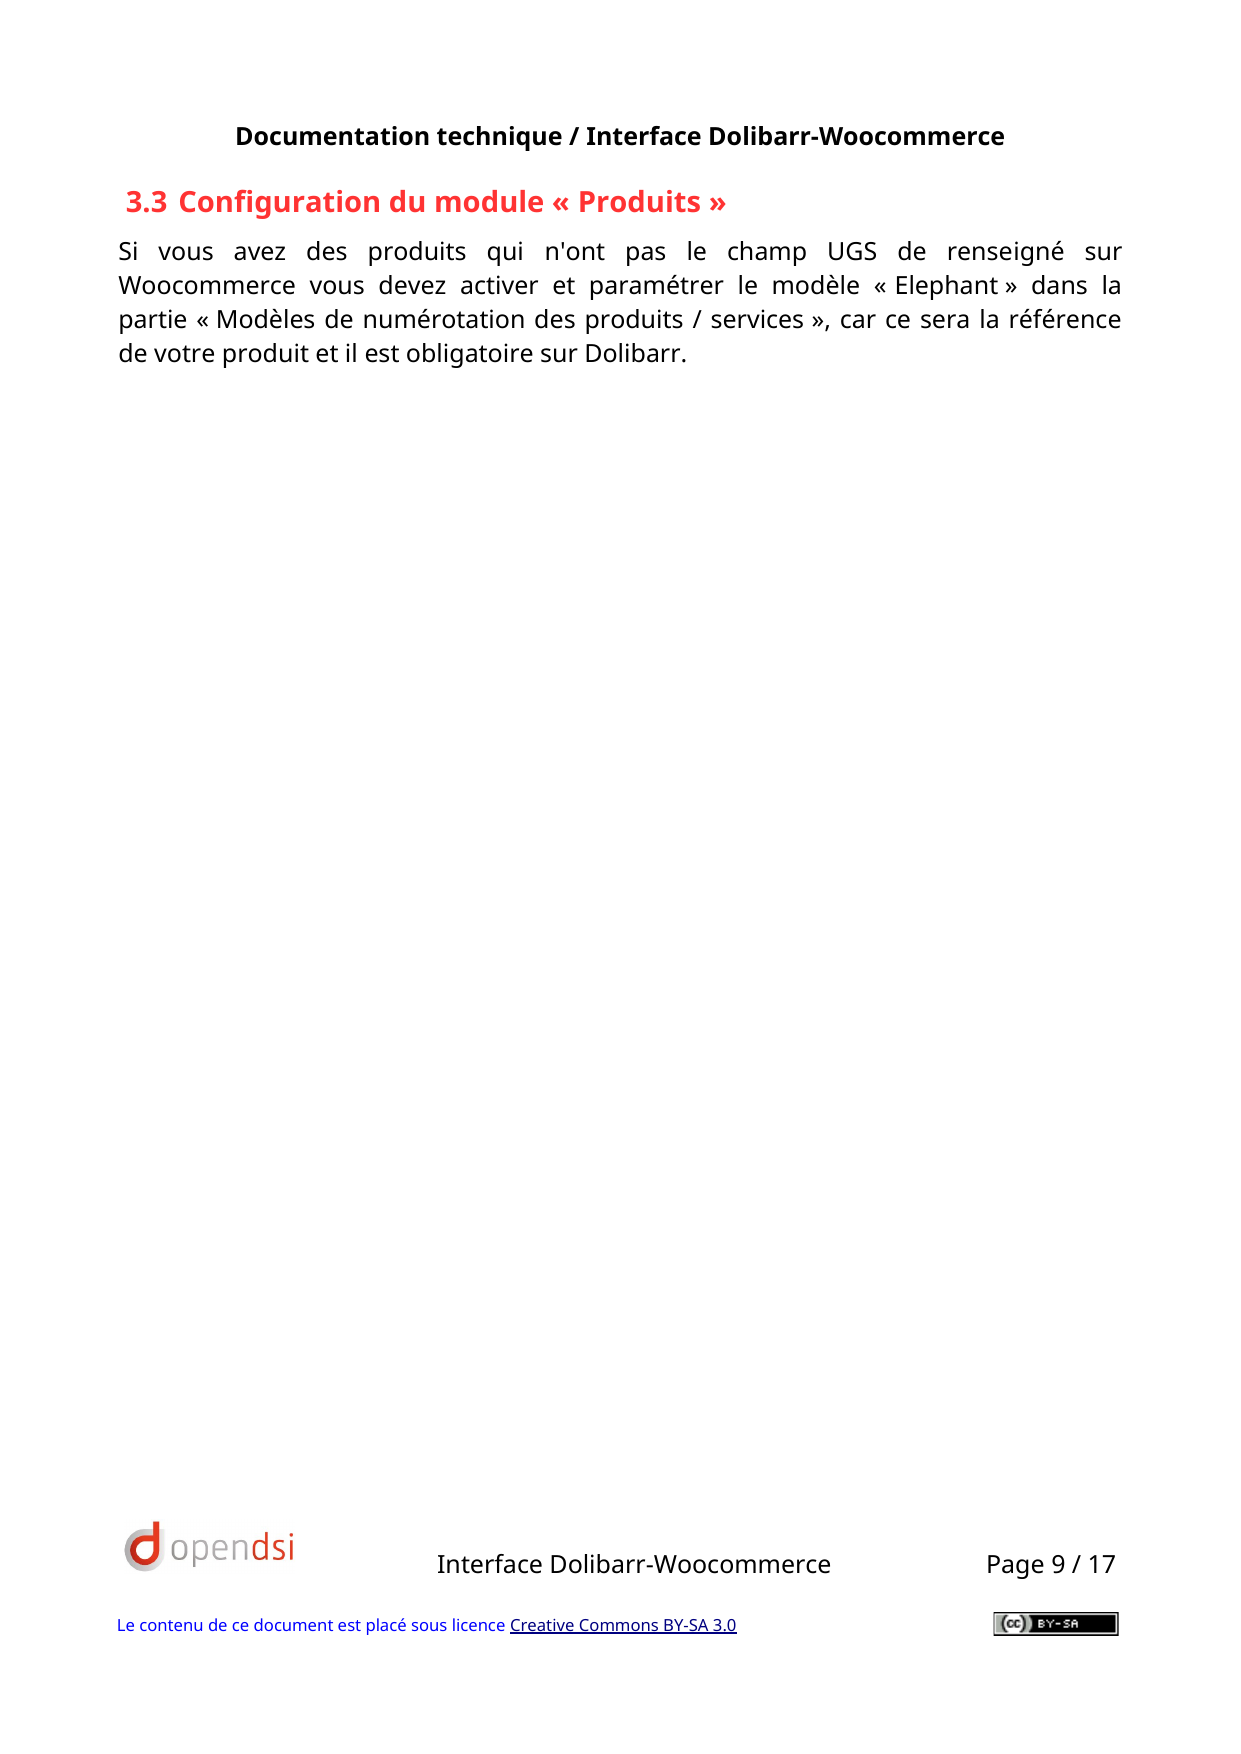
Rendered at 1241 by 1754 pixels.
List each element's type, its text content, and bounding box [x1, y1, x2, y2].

picture [123, 1519, 296, 1574]
text Si vous avez des produits qui n'ont pas le champ UGS de renseigné sur Woocommerce vous devez activer et paramétrer le modèle « Elephant » dans la partie « Modèles de numérotation des produits / services », car ce sera la référence de votre produit et il est obligatoire sur Dolibarr. [118, 234, 1122, 370]
subtitle Configuration du module « Produits » [118, 182, 1122, 221]
picture [993, 1612, 1119, 1636]
